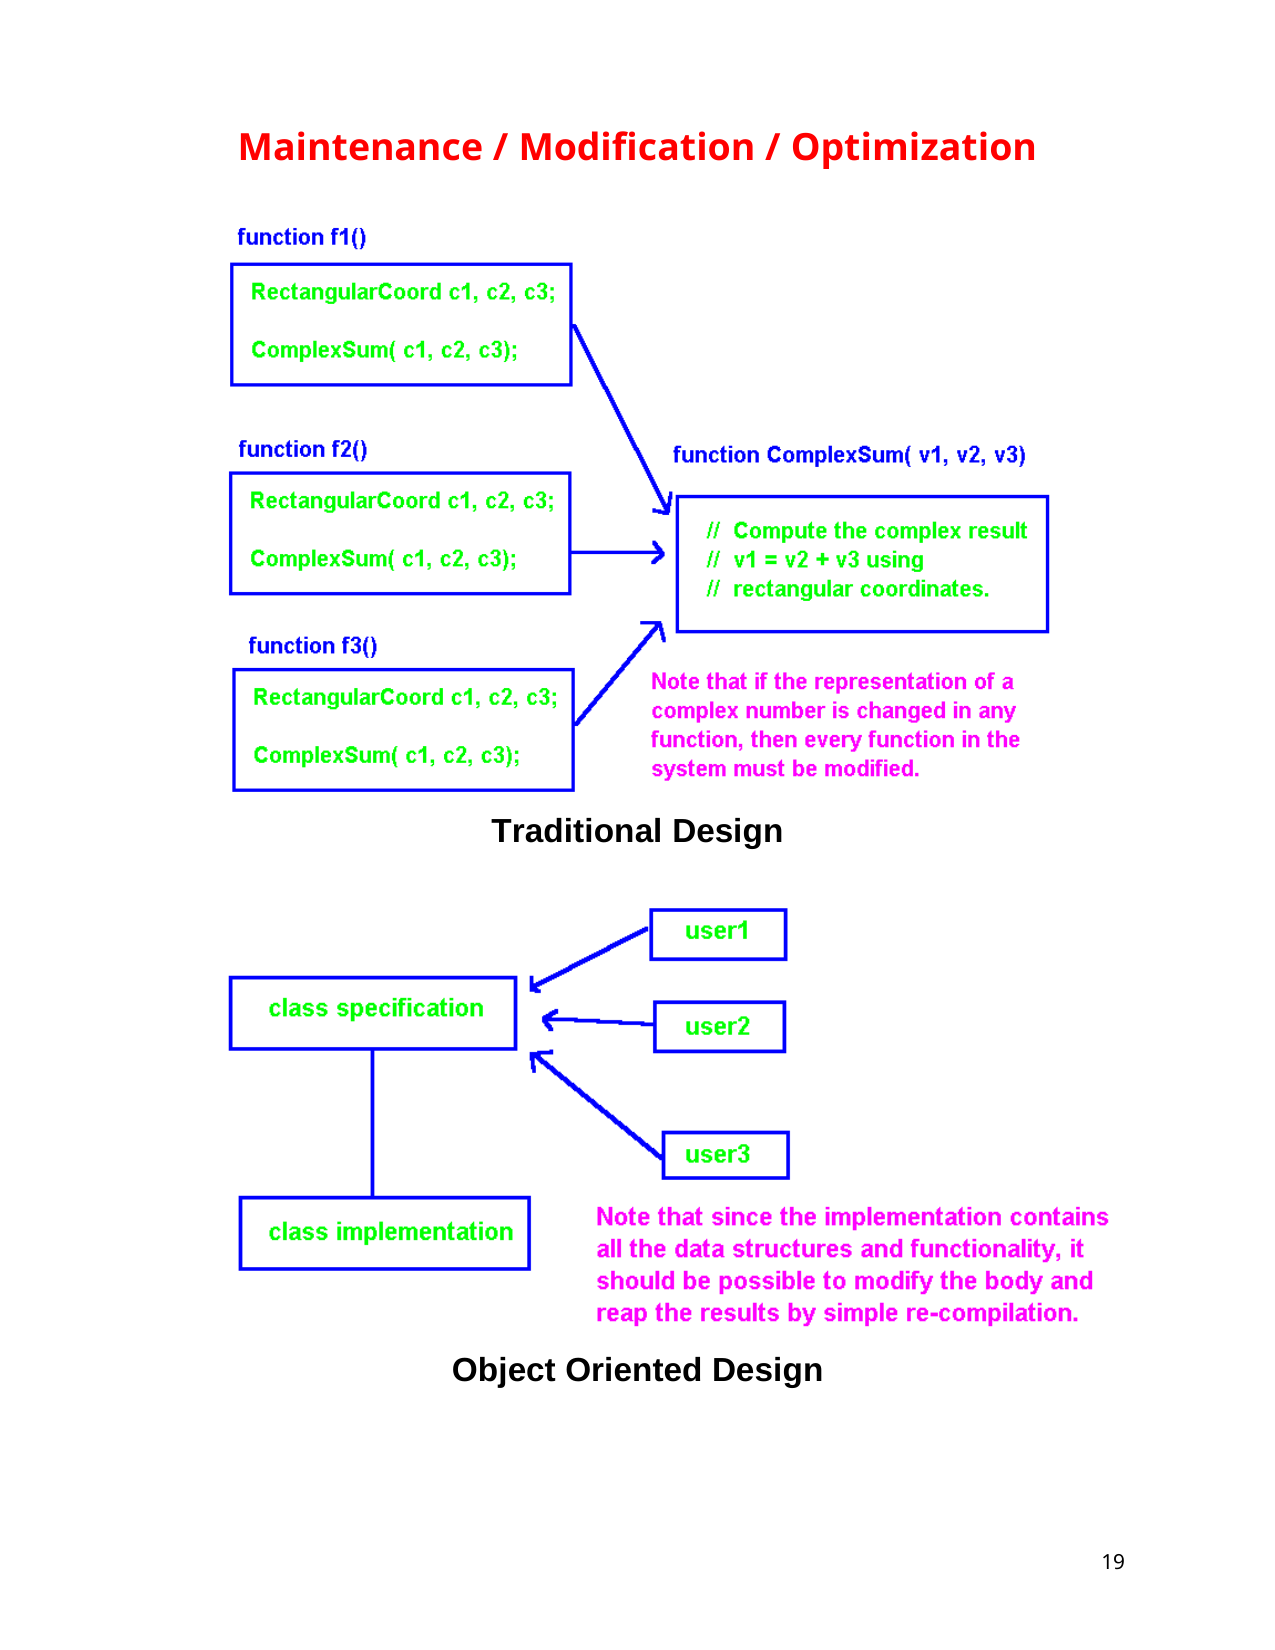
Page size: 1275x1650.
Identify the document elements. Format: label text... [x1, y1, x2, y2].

text Traditional Design [150, 811, 1125, 849]
text Object Oriented Design [150, 1349, 1125, 1388]
text Maintenance / Modification / Optimization [150, 120, 1125, 171]
